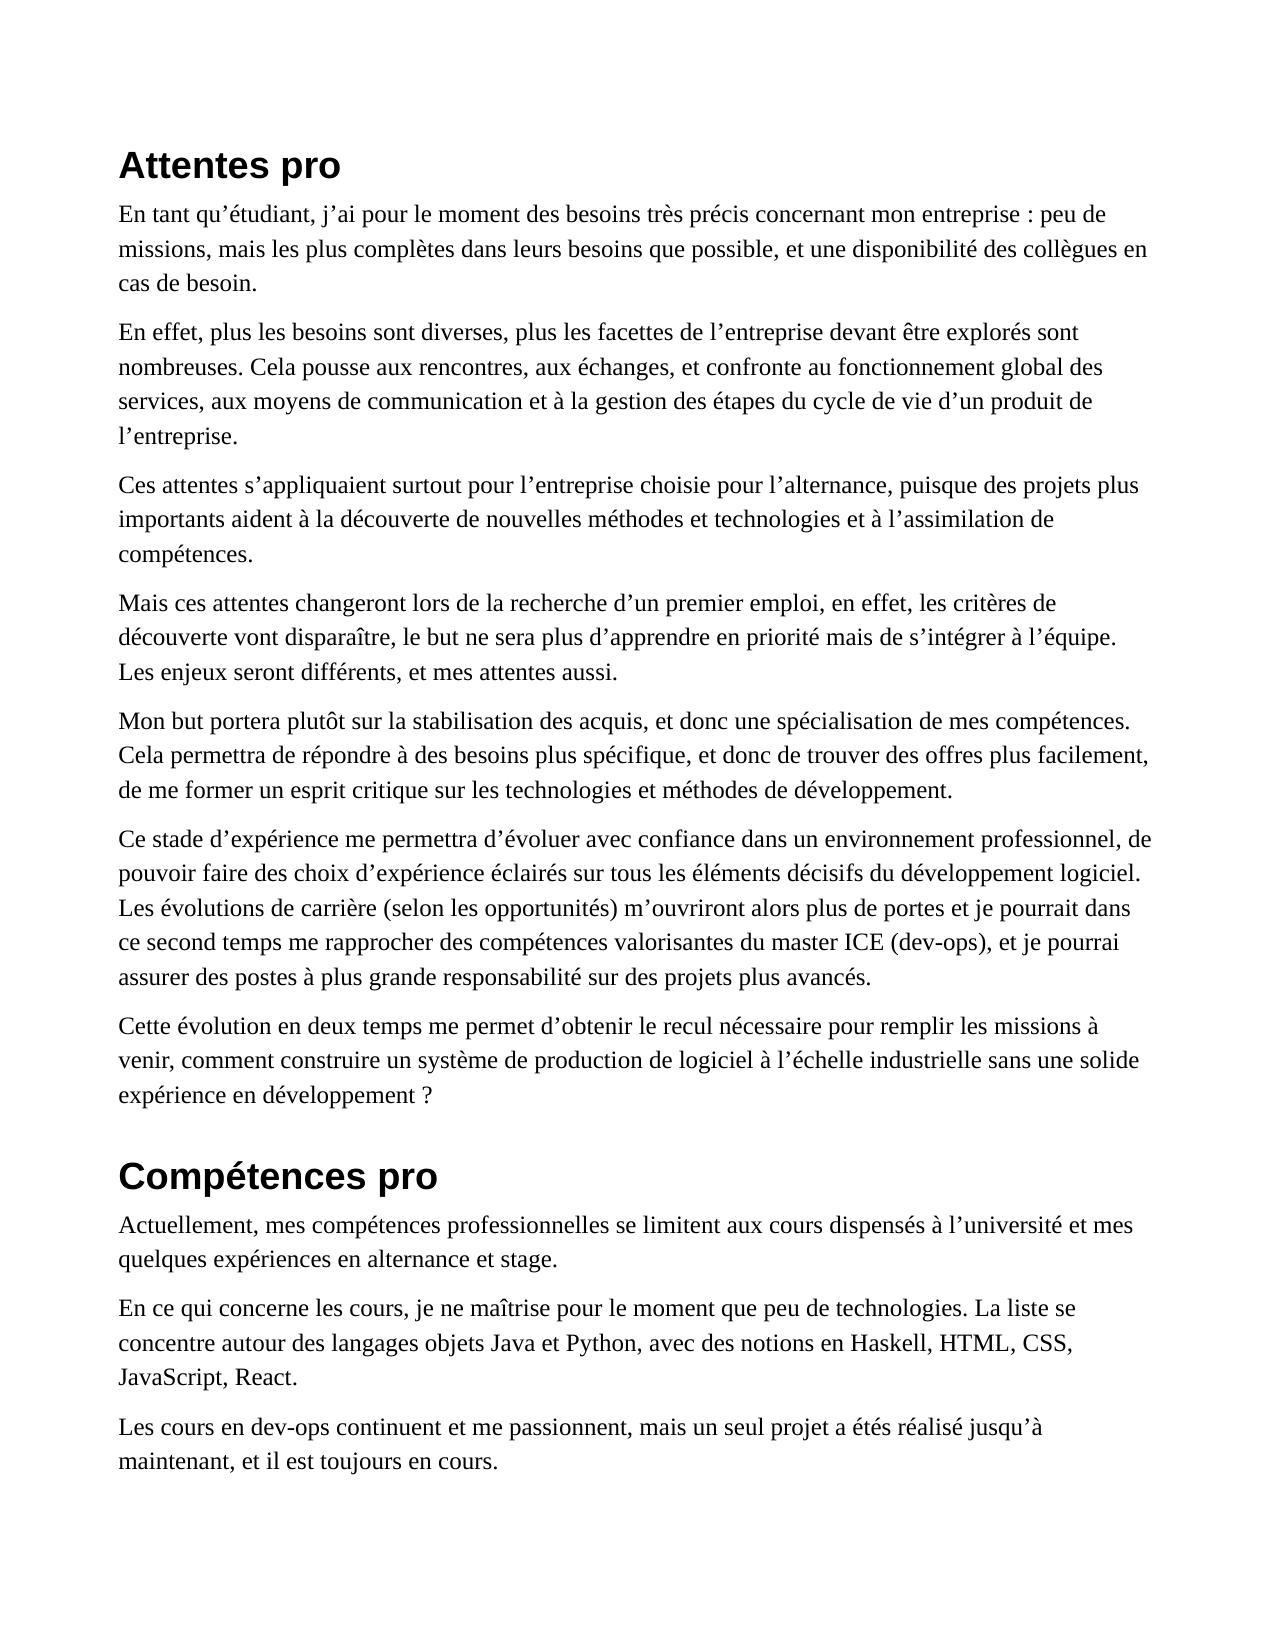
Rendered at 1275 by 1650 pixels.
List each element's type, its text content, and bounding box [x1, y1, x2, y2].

subtitle Attentes pro [118, 143, 1157, 187]
text Ce stade d’expérience me permettra d’évoluer avec confiance dans un environnement professionnel, de pouvoir faire des choix d’expérience éclairés sur tous les éléments décisifs du développement logiciel. Les évolutions de carrière (selon les opportunités) m’ouvriront alors plus de portes et je pourrait dans ce second temps me rapprocher des compétences valorisantes du master ICE (dev-ops), et je pourrai assurer des postes à plus grande responsabilité sur des projets plus avancés. [118, 824, 1157, 991]
text Les cours en dev-ops continuent et me passionnent, mais un seul projet a étés réalisé jusqu’à maintenant, et il est toujours en cours. [118, 1412, 1157, 1475]
text Actuellement, mes compétences professionnelles se limitent aux cours dispensés à l’université et mes quelques expériences en alternance et stage. [118, 1210, 1157, 1273]
text Cette évolution en deux temps me permet d’obtenir le recul nécessaire pour remplir les missions à venir, comment construire un système de production de logiciel à l’échelle industrielle sans une solide expérience en développement ? [118, 1011, 1157, 1108]
text Mon but portera plutôt sur la stabilisation des acquis, et donc une spécialisation de mes compétences. Cela permettra de répondre à des besoins plus spécifique, et donc de trouver des offres plus facilement, de me former un esprit critique sur les technologies et méthodes de développement. [118, 706, 1157, 803]
text En effet, plus les besoins sont diverses, plus les facettes de l’entreprise devant être explorés sont nombreuses. Cela pousse aux rencontres, aux échanges, et confronte au fonctionnement global des services, aux moyens de communication et à la gestion des étapes du cycle de vie d’un produit de l’entreprise. [118, 317, 1157, 449]
text Mais ces attentes changeront lors de la recherche d’un premier emploi, en effet, les critères de découverte vont disparaître, le but ne sera plus d’apprendre en priorité mais de s’intégrer à l’équipe. Les enjeux seront différents, et mes attentes aussi. [118, 588, 1157, 686]
text Ces attentes s’appliquaient surtout pour l’entreprise choisie pour l’alternance, puisque des projets plus importants aident à la découverte de nouvelles méthodes et technologies et à l’assimilation de compétences. [118, 470, 1157, 567]
text En ce qui concerne les cours, je ne maîtrise pour le moment que peu de technologies. La liste se concentre autour des langages objets Java et Python, avec des notions en Haskell, HTML, CSS, JavaScript, React. [118, 1293, 1157, 1391]
subtitle Compétences pro [118, 1154, 1157, 1197]
text En tant qu’étudiant, j’ai pour le moment des besoins très précis concernant mon entreprise : peu de missions, mais les plus complètes dans leurs besoins que possible, et une disponibilité des collègues en cas de besoin. [118, 199, 1157, 297]
